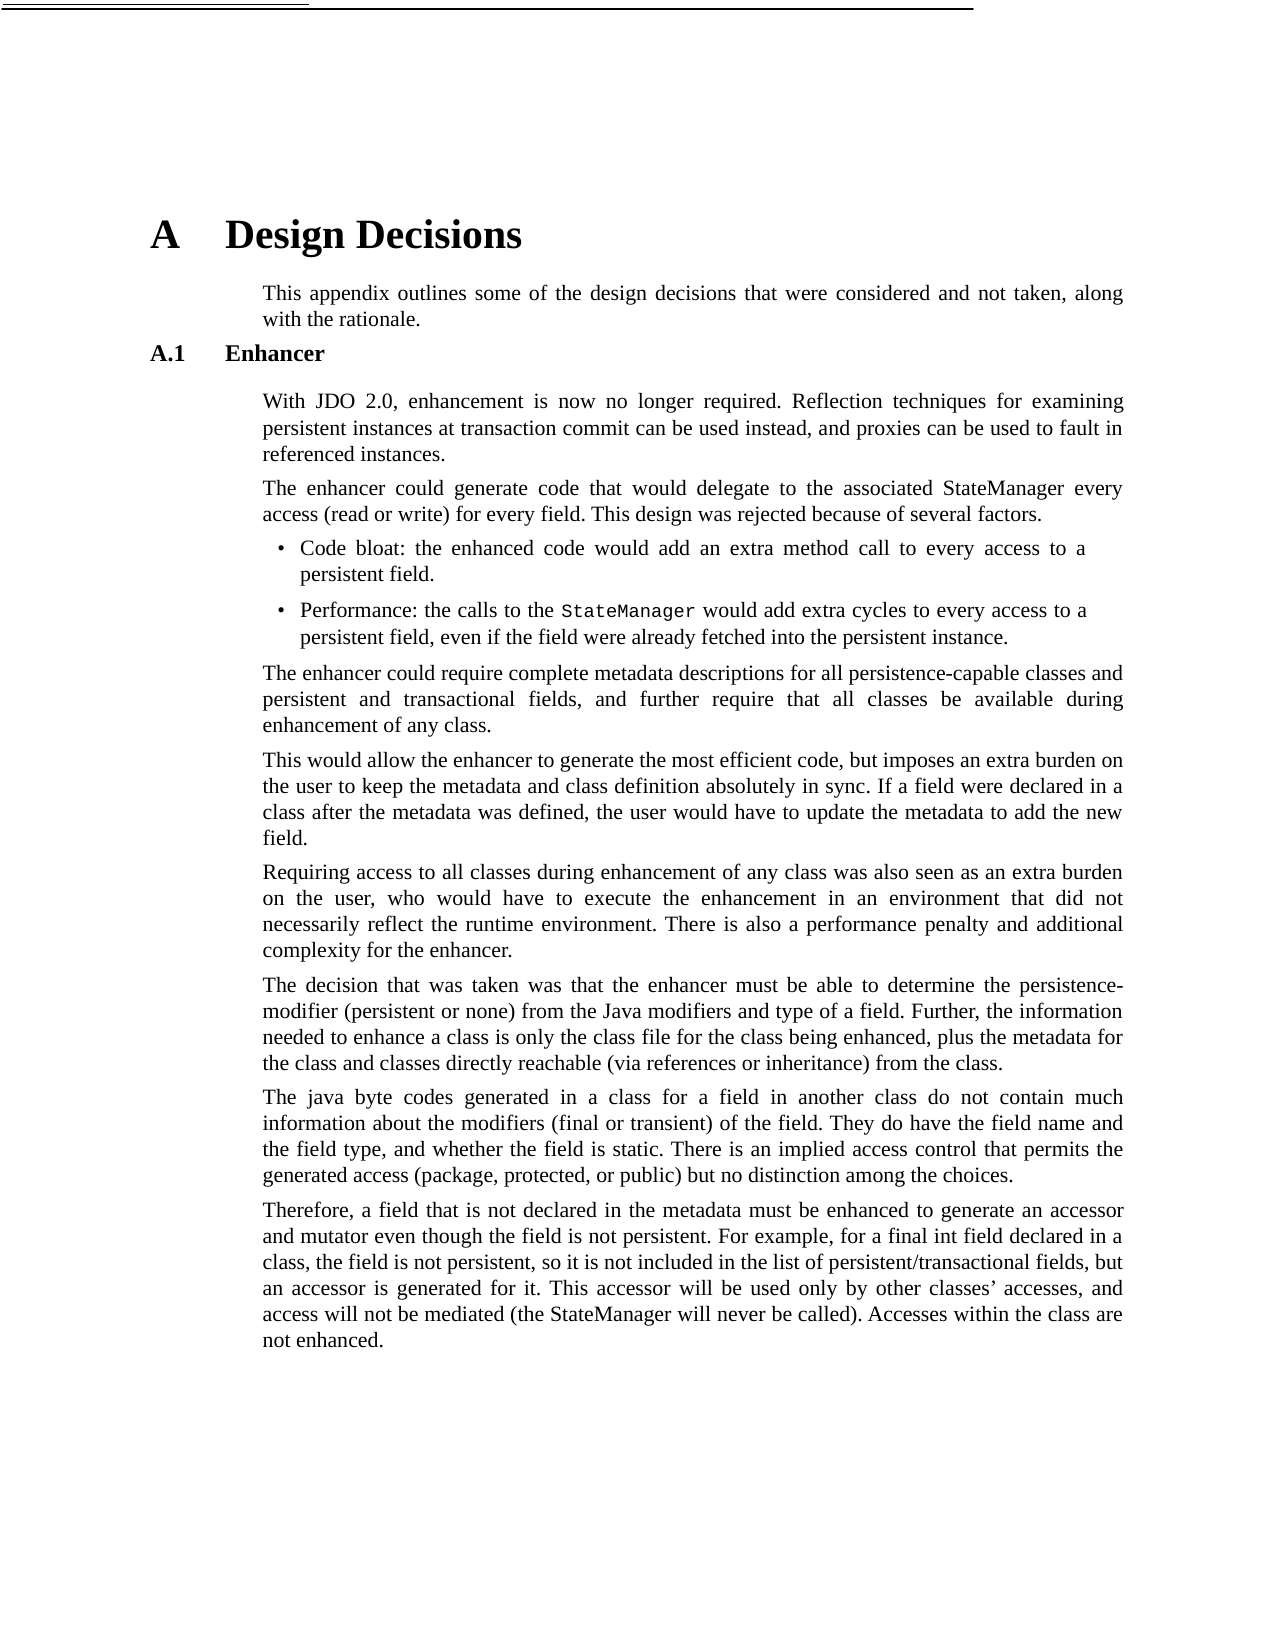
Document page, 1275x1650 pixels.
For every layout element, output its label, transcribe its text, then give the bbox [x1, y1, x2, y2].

text The java byte codes generated in a class for a field in another class do not contain much information about the modifiers (final or transient) of the field. They do have the field name and the field type, and whether the field is static. There is an implied access control that permits the generated access (package, protected, or public) but no distinction among the choices. [262, 1083, 1125, 1188]
text • Code bloat: the enhanced code would add an extra method call to every access to a persistent field. [277, 534, 1087, 587]
text The enhancer could generate code that would delegate to the associated StateManager every access (read or write) for every field. This design was rejected because of several factors. [262, 474, 1125, 526]
text This would allow the enhancer to generate the most efficient code, but imposes an extra burden on the user to keep the metadata and class definition absolutely in sync. If a field were declared in a class after the metadata was defined, the user would have to update the metadata to add the new field. [262, 746, 1125, 850]
text With JDO 2.0, enhancement is now no longer required. Reflection techniques for examining persistent instances at transaction commit can be used instead, and proxies can be used to fault in referenced instances. [262, 388, 1125, 466]
text The decision that was taken was that the enhancer must be able to determine the persistence-modifier (persistent or none) from the Java modifiers and type of a field. Further, the information needed to enhance a class is only the class file for the class being enhanced, plus the metadata for the class and classes directly reachable (via references or inheritance) from the class. [262, 971, 1125, 1075]
text This appendix outlines some of the design decisions that were considered and not taken, along with the rationale. [262, 279, 1125, 331]
subtitle Design Decisions [150, 210, 1125, 258]
text Requiring access to all classes during enhancement of any class was also seen as an extra burden on the user, who would have to execute the enhancement in an environment that did not necessarily reflect the runtime environment. There is also a performance penalty and additional complexity for the enhancer. [262, 858, 1125, 963]
text Therefore, a field that is not declared in the metadata must be enhanced to generate an accessor and mutator even though the field is not persistent. For example, for a final int field declared in a class, the field is not persistent, so it is not included in the list of persistent/transactional fields, but an accessor is generated for it. This accessor will be used only by other classes’ accesses, and access will not be mediated (the StateManager will never be called). Accesses within the class are not enhanced. [262, 1196, 1125, 1352]
text The enhancer could require complete metadata descriptions for all persistence-capable classes and persistent and transactional fields, and further require that all classes be available during enhancement of any class. [262, 659, 1125, 738]
subtitle Enhancer [150, 339, 1125, 367]
text • Performance: the calls to the StateManager would add extra cycles to every access to a persistent field, even if the field were already fetched into the persistent instance. [277, 597, 1087, 649]
